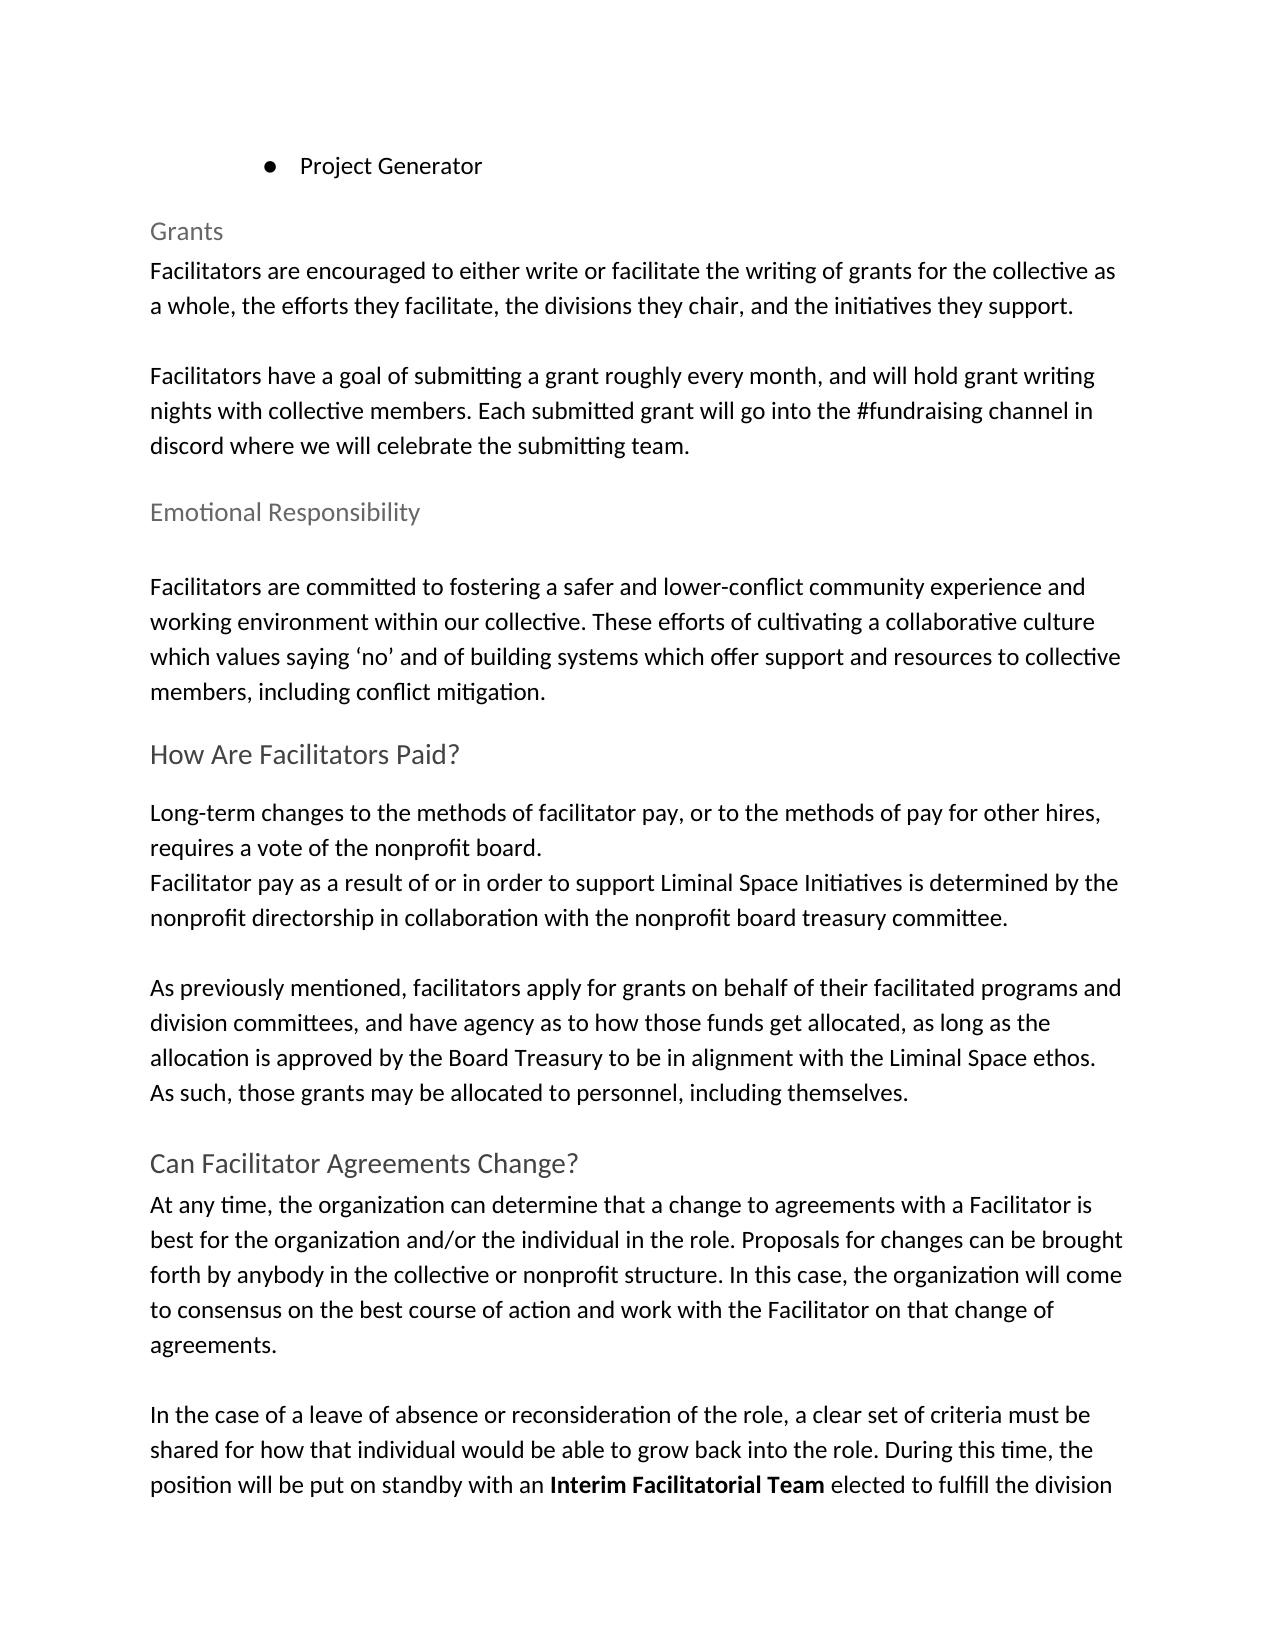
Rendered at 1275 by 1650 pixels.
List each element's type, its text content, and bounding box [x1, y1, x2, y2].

subtitle How Are Facilitators Paid? [150, 736, 1125, 772]
text At any time, the organization can determine that a change to agreements with a Facilitator is best for the organization and/or the individual in the role. Proposals for changes can be brought forth by anybody in the collective or nonprofit structure. In this case, the organization will come to consensus on the best course of action and work with the Facilitator on that change of agreements. [150, 1189, 1125, 1359]
text Facilitators are committed to fostering a safer and lower-conflict community experience and working environment within our collective. These efforts of cultivating a collaborative culture which values saying ‘no’ and of building systems which offer support and resources to collective members, including conflict mitigation. [150, 571, 1125, 707]
subtitle Can Facilitator Agreements Change? [150, 1145, 1125, 1181]
list Project Generator [262, 150, 1125, 181]
text Facilitators are encouraged to either write or facilitate the writing of grants for the collective as a whole, the efforts they facilitate, the divisions they chair, and the initiatives they support. [150, 256, 1125, 321]
text Facilitators have a goal of submitting a grant roughly every month, and will hold grant writing nights with collective members. Each submitted grant will go into the #fundraising channel in discord where we will celebrate the submitting team. [150, 361, 1125, 461]
text Facilitator pay as a result of or in order to support Liminal Space Initiatives is determined by the nonprofit directorship in collaboration with the nonprofit board treasury committee. [150, 867, 1125, 932]
text As previously mentioned, facilitators apply for grants on behalf of their facilitated programs and division committees, and have agency as to how those funds get allocated, as long as the allocation is approved by the Board Treasury to be in alignment with the Liminal Space ethos. As such, those grants may be allocated to personnel, including themselves. [150, 972, 1125, 1107]
subtitle Grants [150, 214, 1125, 247]
text In the case of a leave of absence or reconsideration of the role, a clear set of criteria must be shared for how that individual would be able to grow back into the role. During this time, the position will be put on standby with an Interim Facilitatorial Team elected to fulfill the division [150, 1399, 1125, 1499]
subtitle Emotional Responsibility [150, 495, 1125, 528]
text Long-term changes to the methods of facilitator pay, or to the methods of pay for other hires, requires a vote of the nonprofit board. [150, 797, 1125, 862]
